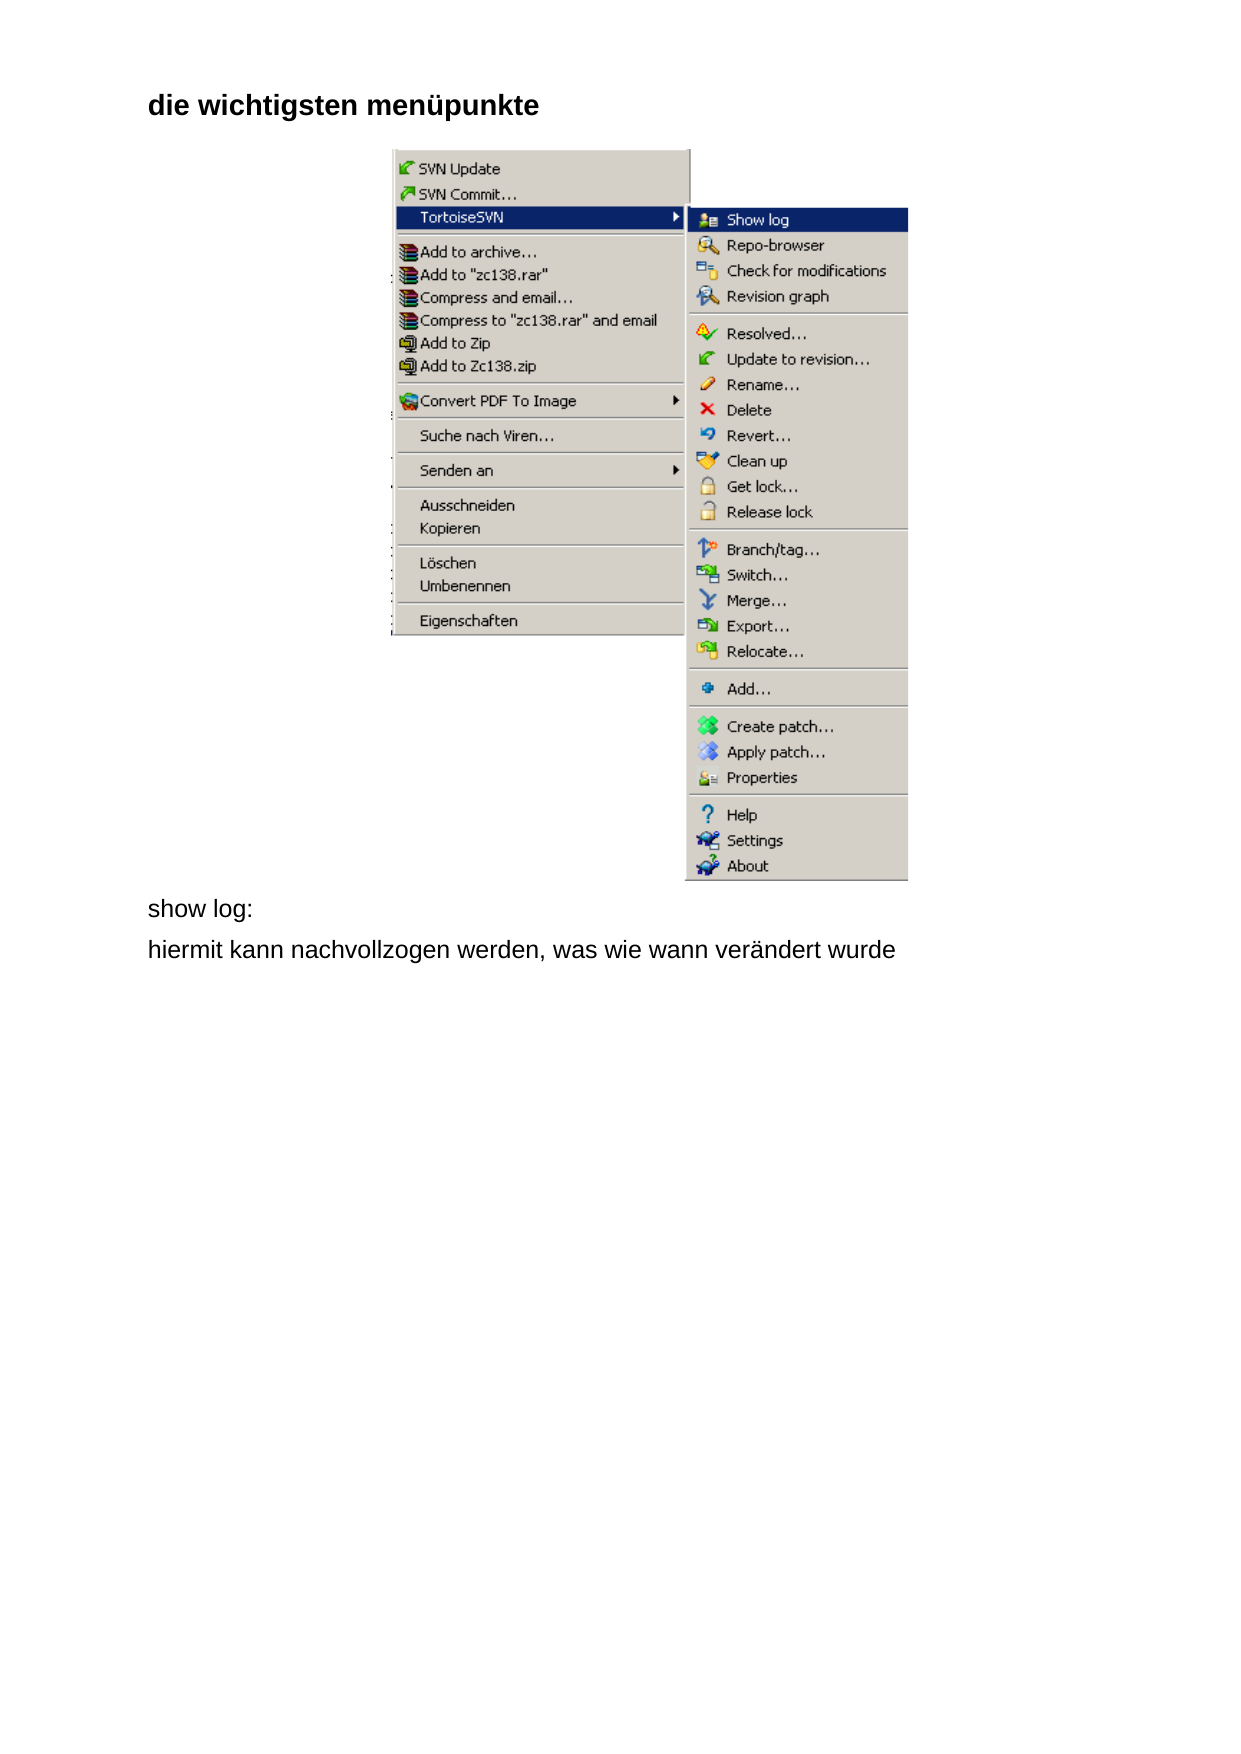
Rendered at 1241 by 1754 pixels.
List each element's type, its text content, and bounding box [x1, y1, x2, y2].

text die wichtigsten menüpunkte [148, 89, 1151, 121]
picture [391, 149, 909, 881]
text show log: [148, 149, 1151, 922]
text hiermit kann nachvollzogen werden, was wie wann verändert wurde [148, 936, 1151, 964]
